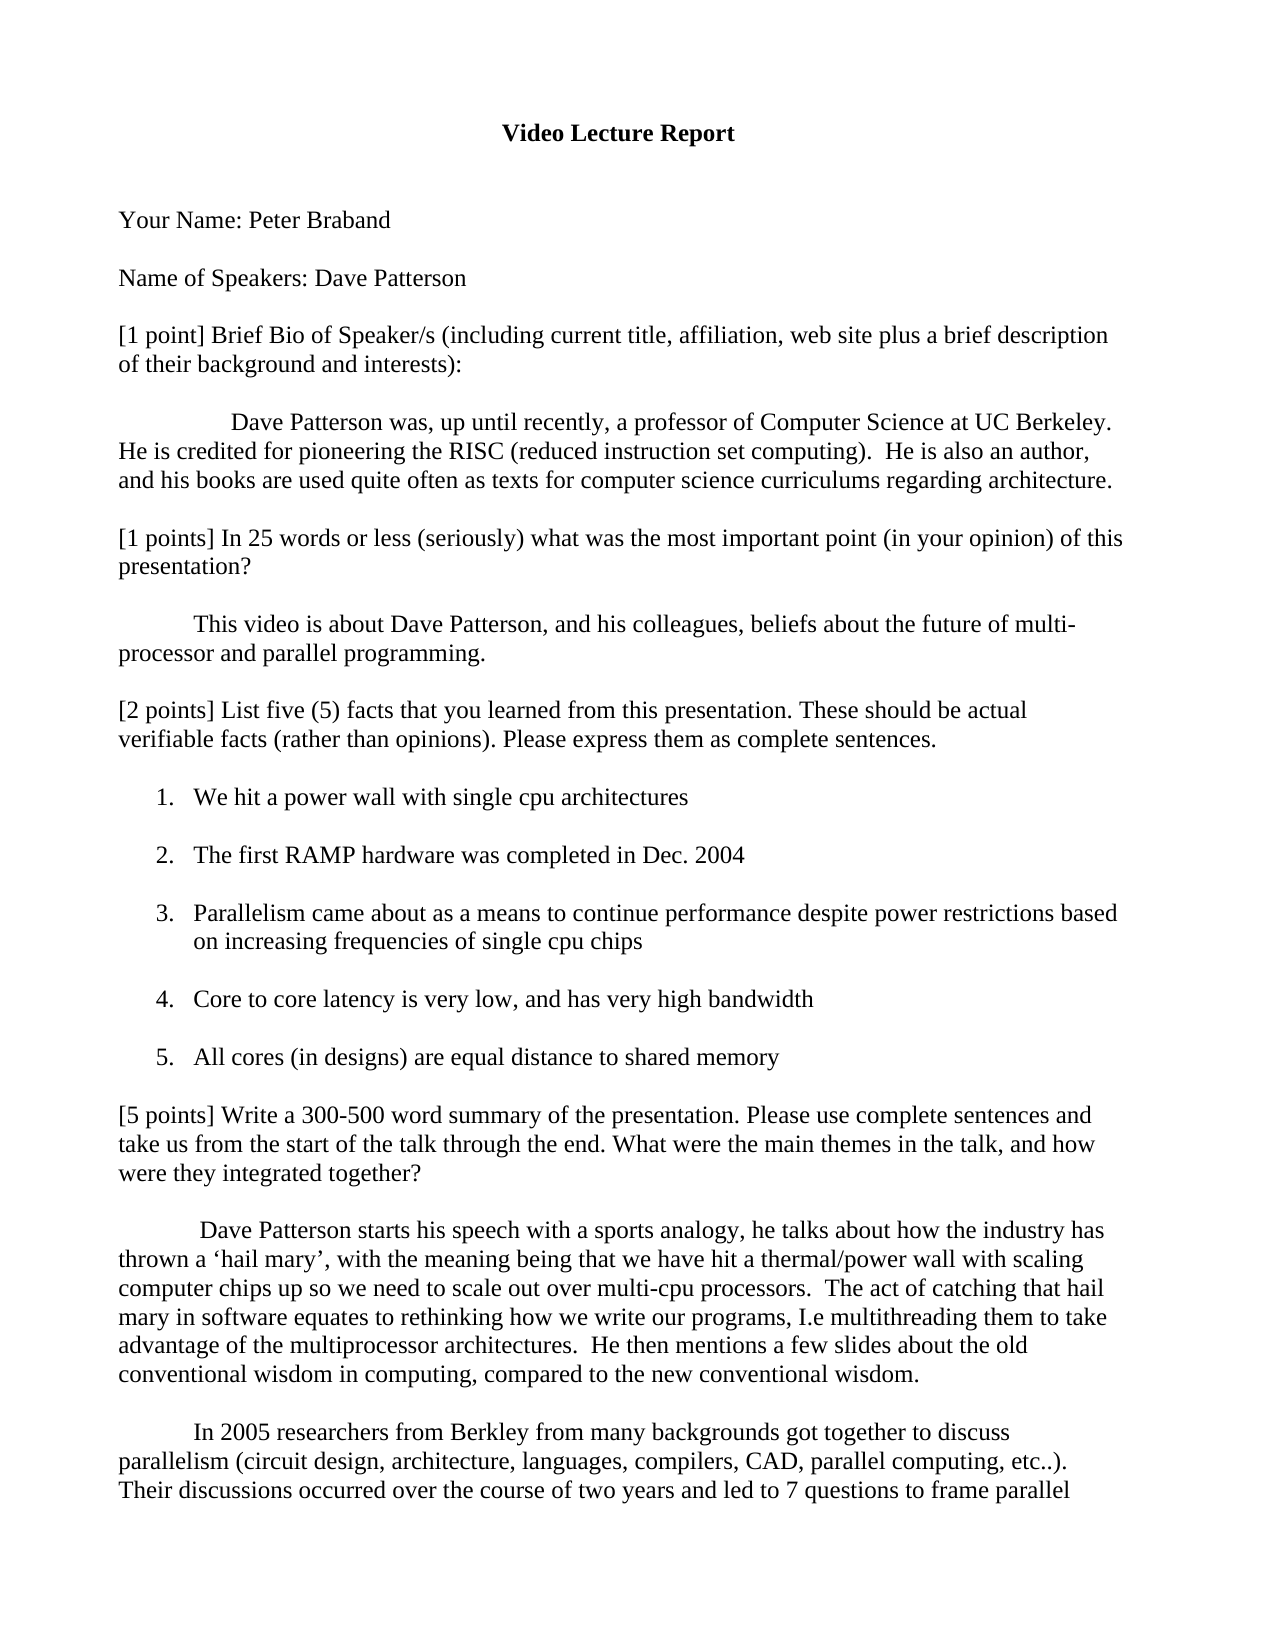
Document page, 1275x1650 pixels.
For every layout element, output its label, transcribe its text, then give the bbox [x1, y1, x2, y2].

text [1 points] In 25 words or less (seriously) what was the most important point (in your opinion) of this presentation? [118, 523, 1124, 580]
list We hit a power wall with single cpu architectures [156, 782, 1124, 811]
text Video Lecture Report [118, 118, 1124, 176]
text This video is about Dave Patterson, and his colleagues, beliefs about the future of multi-processor and parallel programming. [118, 609, 1124, 666]
text [2 points] List five (5) facts that you learned from this presentation. These should be actual verifiable facts (rather than opinions). Please express them as complete sentences. [118, 695, 1124, 753]
text Name of Speakers: Dave Patterson [0, 263, 1124, 291]
text [1 point] Brief Bio of Speaker/s (including current title, affiliation, web site plus a brief description of their background and interests): [118, 321, 1124, 378]
text In 2005 researchers from Berkley from many backgrounds got together to discuss parallelism (circuit design, architecture, languages, compilers, CAD, parallel computing, etc..). Their discussions occurred over the course of two years and led to 7 questions to frame parallel [118, 1417, 1124, 1503]
text Dave Patterson was, up until recently, a professor of Computer Science at UC Berkeley. He is credited for pioneering the RISC (reduced instruction set computing). He is also an author, and his books are used quite often as texts for computer science curriculums regarding architecture. [118, 407, 1124, 493]
text Your Name: Peter Braband [118, 205, 1124, 233]
text [5 points] Write a 300-500 word summary of the presentation. Please use complete sentences and take us from the start of the talk through the end. What were the main themes in the talk, and how were they integrated together? [118, 1100, 1124, 1186]
list Parallelism came about as a means to continue performance despite power restrictions based on increasing frequencies of single cpu chips [156, 898, 1124, 955]
list Core to core latency is very low, and has very high bandwidth [156, 984, 1124, 1013]
text Dave Patterson starts his speech with a sports analogy, he talks about how the industry has thrown a ‘hail mary’, with the meaning being that we have hit a thermal/power wall with scaling computer chips up so we need to scale out over multi-cpu processors. The act of catching that hail mary in software equates to rethinking how we write our programs, I.e multithreading them to take advantage of the multiprocessor architectures. He then mentions a few slides about the old conventional wisdom in computing, compared to the new conventional wisdom. [118, 1216, 1124, 1388]
list All cores (in designs) are equal distance to shared memory [156, 1042, 1124, 1071]
list The first RAMP hardware was completed in Dec. 2004 [156, 840, 1124, 868]
